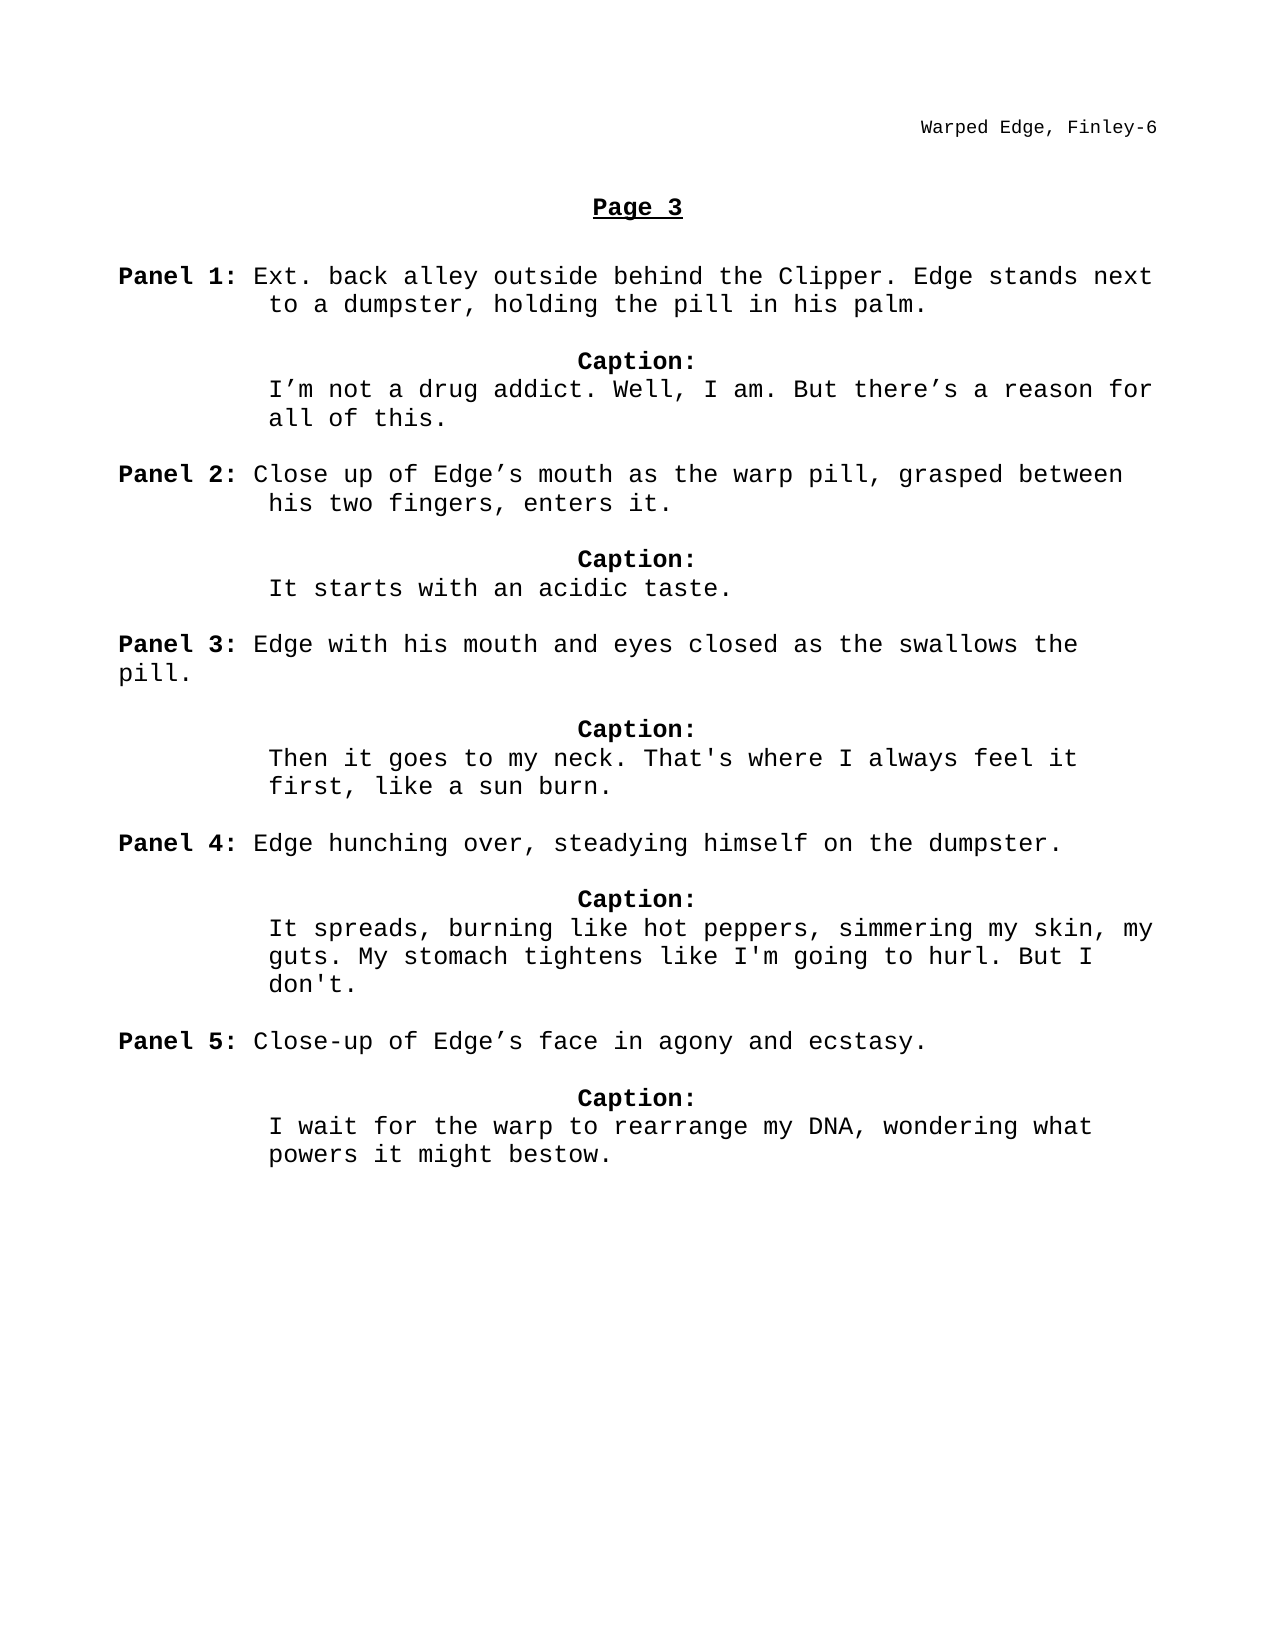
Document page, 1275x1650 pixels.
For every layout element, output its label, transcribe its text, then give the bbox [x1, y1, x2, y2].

text Panel 1: Ext. back alley outside behind the Clipper. Edge stands next to a dumpster, holding the pill in his palm. [118, 263, 1157, 320]
text Caption: [118, 887, 1157, 915]
text Caption: [118, 1085, 1157, 1113]
text I’m not a drug addict. Well, I am. But there’s a reason for all of this. [268, 377, 1157, 433]
text Then it goes to my neck. That's where I always feel it first, like a sun burn. [268, 745, 1157, 802]
text It spreads, burning like hot peppers, simmering my skin, my guts. My stomach tightens like I'm going to hurl. But I don't. [268, 915, 1157, 1000]
text Panel 5: Close-up of Edge’s face in agony and ecstasy. [118, 1028, 1157, 1057]
subtitle Page 3 [118, 194, 1157, 223]
text Panel 3: Edge with his mouth and eyes closed as the swallows the pill. [118, 632, 1157, 688]
text Caption: [118, 348, 1157, 377]
text Panel 2: Close up of Edge’s mouth as the warp pill, grasped between his two fingers, enters it. [118, 462, 1157, 518]
text Caption: [118, 717, 1157, 745]
text I wait for the warp to rearrange my DNA, wondering what powers it might bestow. [268, 1113, 1157, 1170]
text Caption: [118, 547, 1157, 575]
text Panel 4: Edge hunching over, steadying himself on the dumpster. [118, 830, 1157, 858]
text It starts with an acidic taste. [268, 575, 1157, 603]
